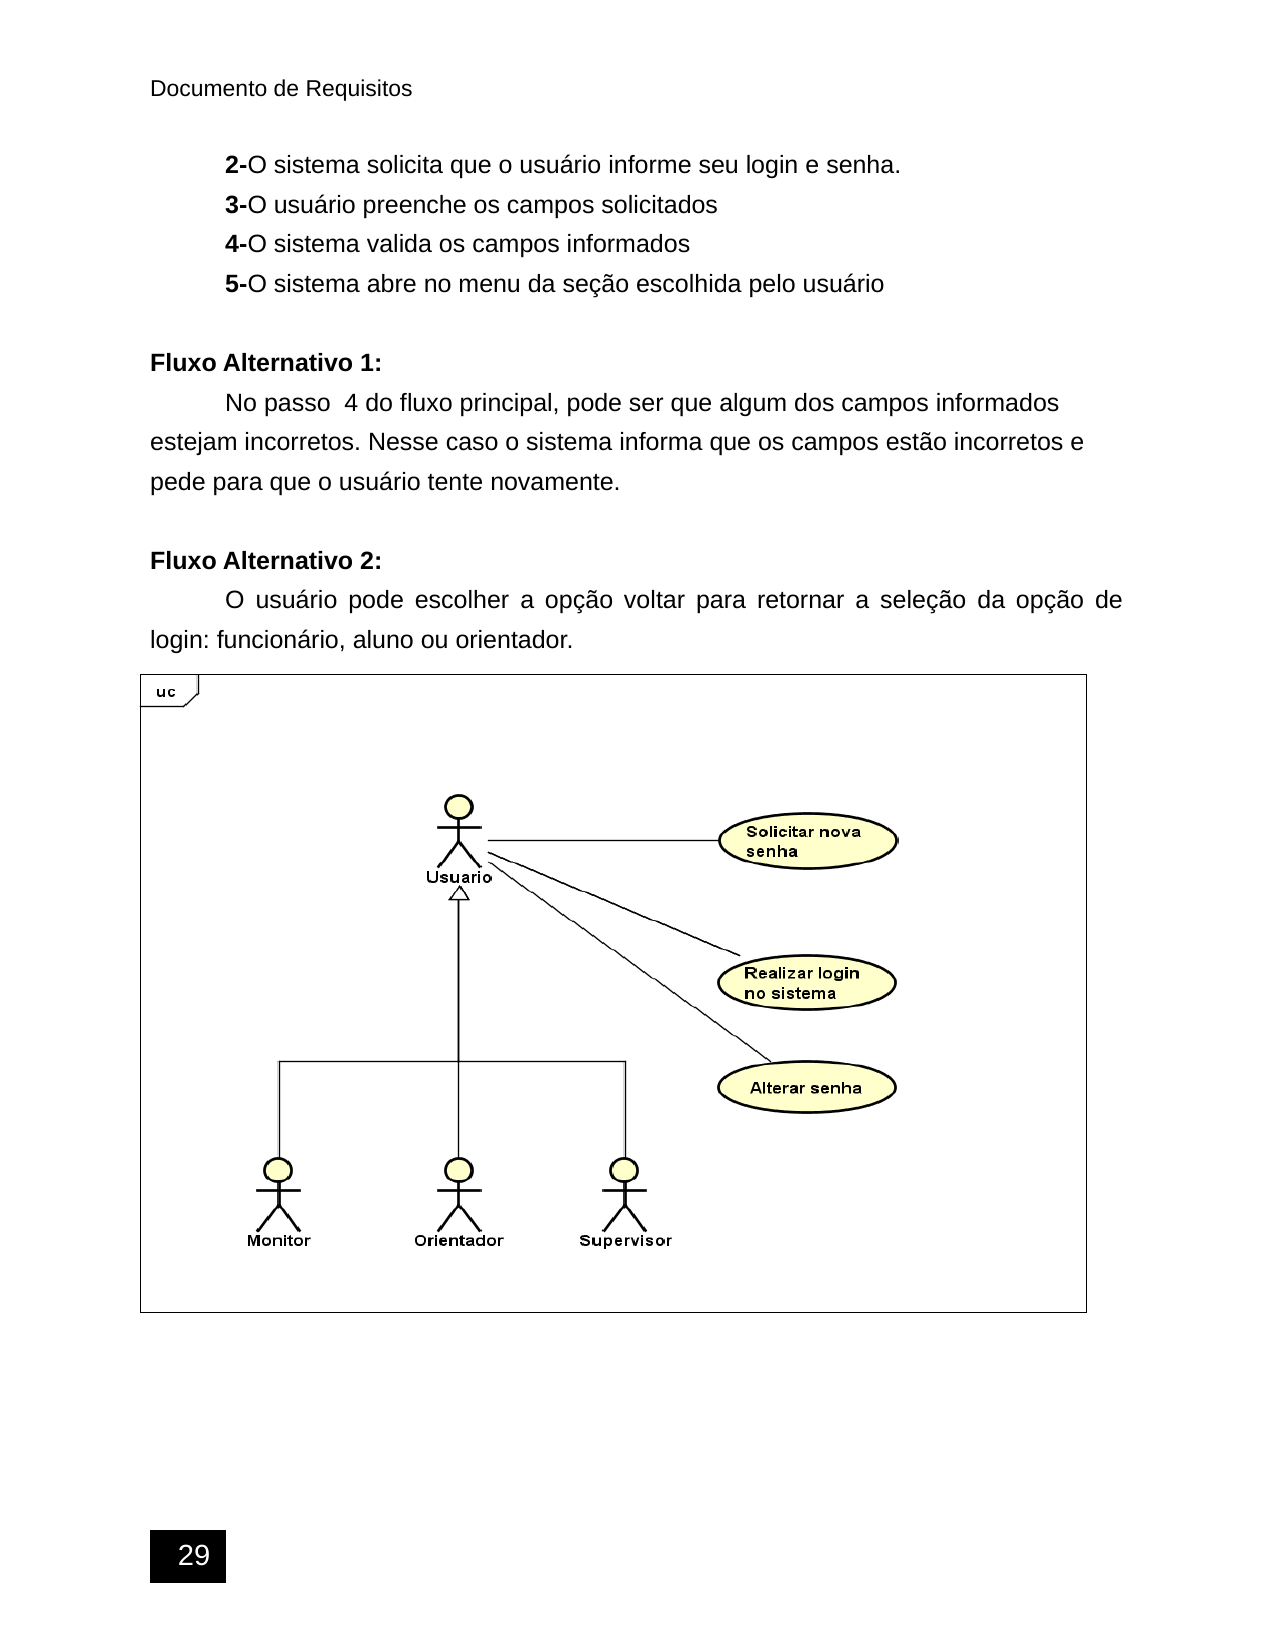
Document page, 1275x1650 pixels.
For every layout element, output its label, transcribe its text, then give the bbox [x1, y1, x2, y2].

text O usuário pode escolher a opção voltar para retornar a seleção da opção de login: funcionário, aluno ou orientador. [150, 585, 1125, 654]
text Fluxo Alternativo 2: [150, 546, 1125, 574]
text 2-O sistema solicita que o usuário informe seu login e senha. [150, 150, 1125, 179]
text Fluxo Alternativo 1: [150, 348, 1125, 377]
text 4-O sistema valida os campos informados [150, 229, 1125, 258]
text No passo 4 do fluxo principal, pode ser que algum dos campos informados estejam incorretos. Nesse caso o sistema informa que os campos estão incorretos e pede para que o usuário tente novamente. [150, 387, 1125, 495]
text 3-O usuário preenche os campos solicitados [150, 189, 1125, 218]
picture [126, 661, 1102, 1324]
text 5-O sistema abre no menu da seção escolhida pelo usuário [150, 269, 1125, 297]
